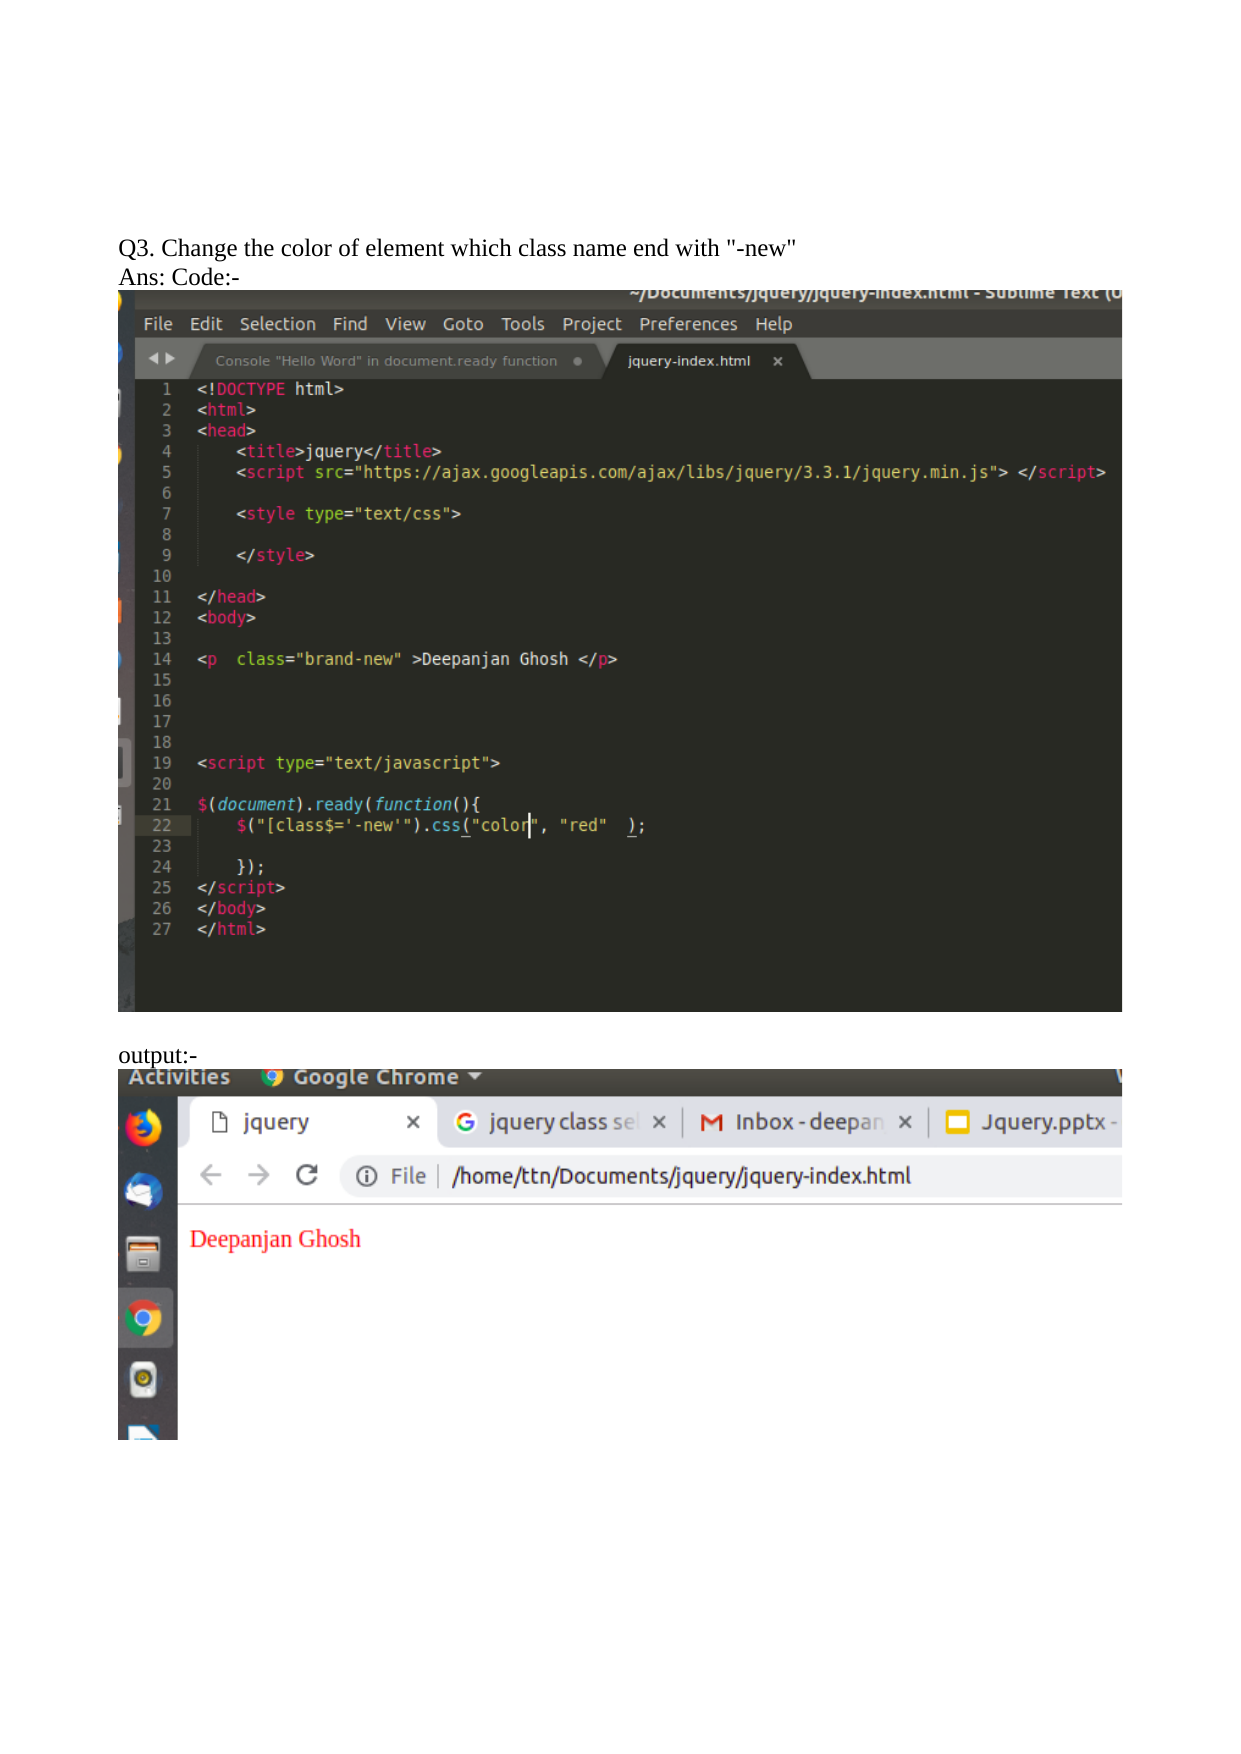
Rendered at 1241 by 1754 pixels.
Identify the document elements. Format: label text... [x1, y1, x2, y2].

picture [118, 290, 1123, 1012]
text Ans: Code:- [118, 262, 1122, 290]
text Q3. Change the color of element which class name end with "-new" [118, 233, 1122, 262]
text output:- [118, 1040, 1122, 1069]
picture [118, 1069, 1123, 1440]
